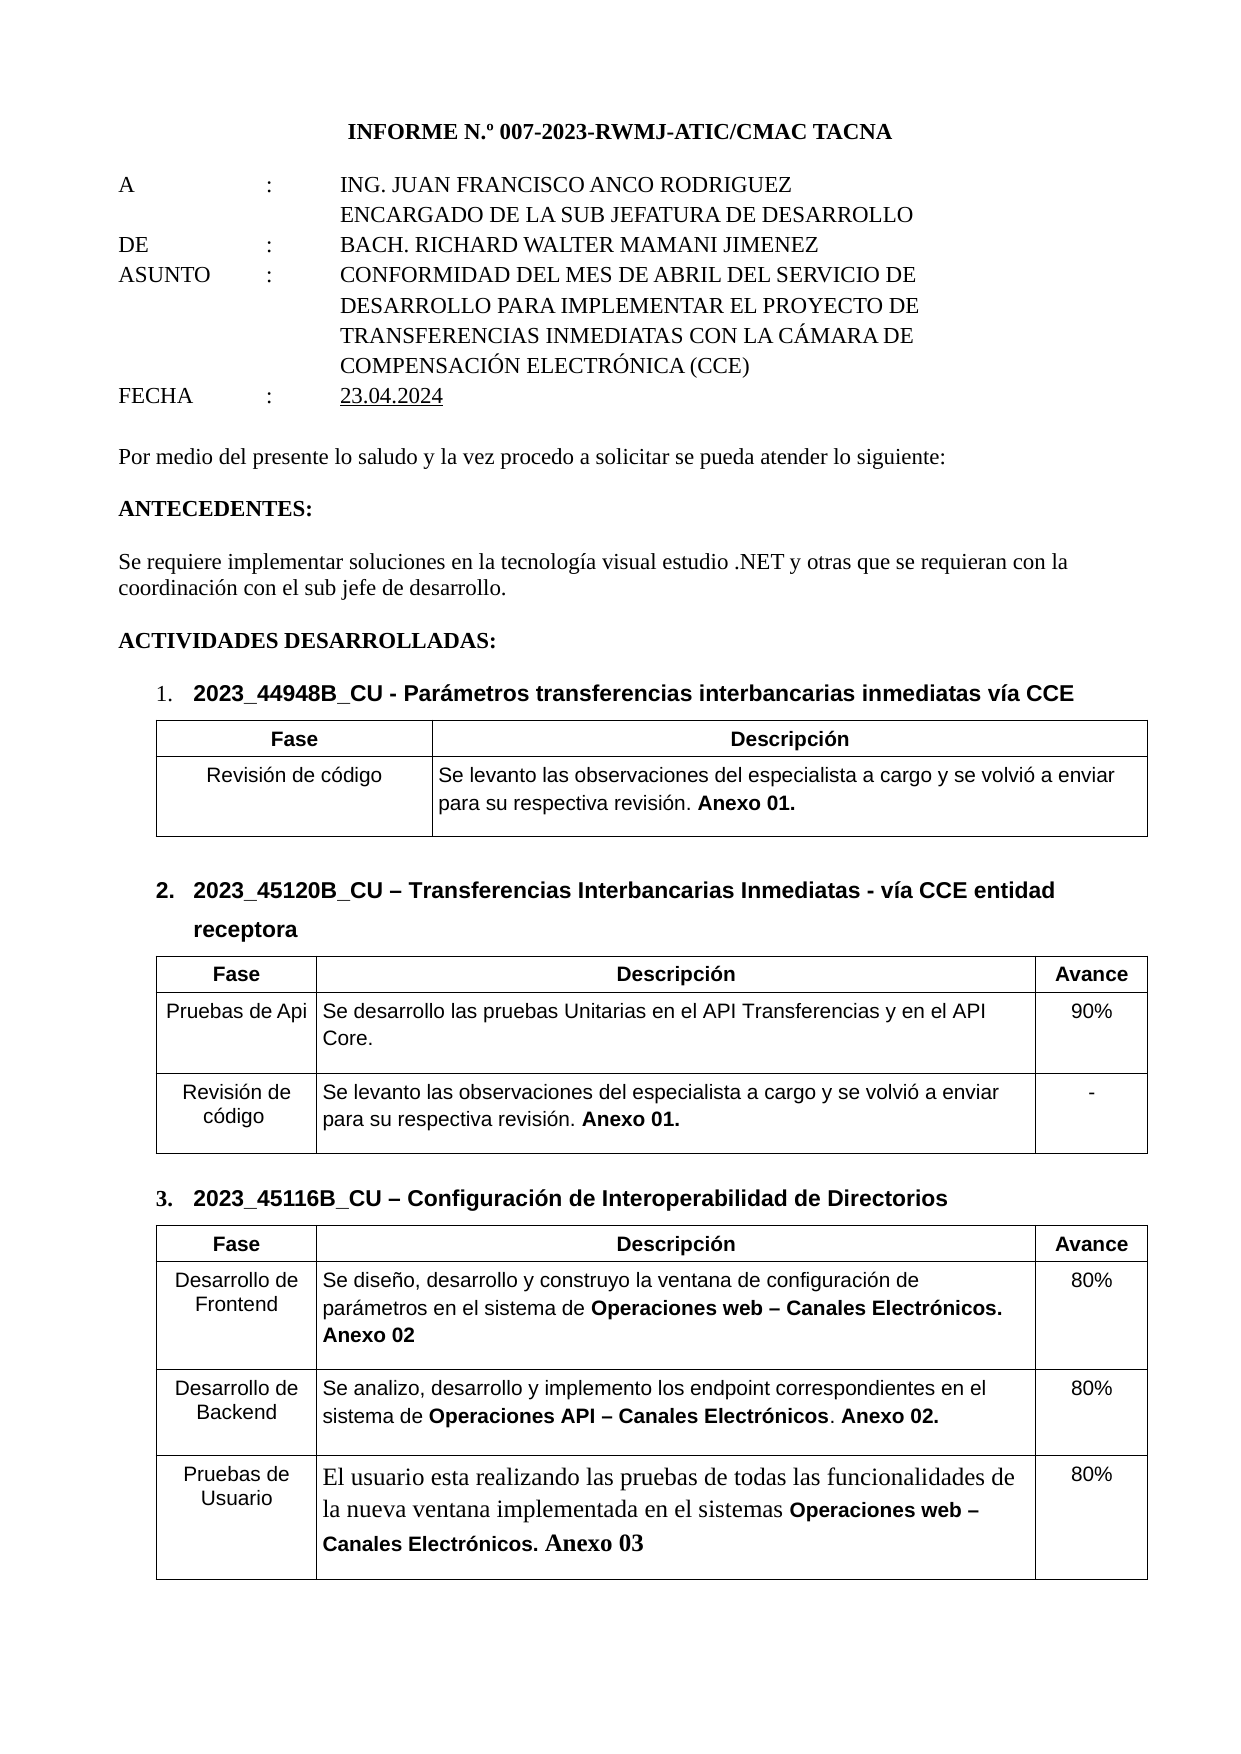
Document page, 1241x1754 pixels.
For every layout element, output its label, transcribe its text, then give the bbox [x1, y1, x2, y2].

table_cell 80% [1036, 1370, 1147, 1455]
table_cell Desarrollo de Backend [157, 1370, 316, 1455]
table_cell - [1036, 1074, 1147, 1153]
text FECHA : 23.04.2024 [118, 382, 1122, 409]
text ANTECEDENTES: [118, 495, 1122, 522]
table_cell Se diseño, desarrollo y construyo la ventana de configuración de parámetros en el sistema de Operaciones web – Canales Electrónicos. Anexo 02 [317, 1262, 1035, 1369]
text ENCARGADO DE LA SUB JEFATURA DE DESARROLLO [118, 201, 1122, 227]
list 2023_45116B_CU – Configuración de Interoperabilidad de Directorios [156, 1185, 1122, 1211]
table_cell 90% [1036, 993, 1147, 1073]
table_cell 80% [1036, 1456, 1147, 1579]
table_header Fase [157, 721, 432, 756]
table_header Descripción [433, 721, 1147, 756]
table_header Avance [1036, 957, 1147, 992]
table_cell Revisión de código [157, 757, 432, 836]
list 2023_44948B_CU - Parámetros transferencias interbancarias inmediatas vía CCE [156, 680, 1122, 706]
table_header Descripción [317, 957, 1035, 992]
table_header Descripción [317, 1226, 1035, 1261]
table_cell Se analizo, desarrollo y implemento los endpoint correspondientes en el sistema de Operaciones API – Canales Electrónicos. Anexo 02. [317, 1370, 1035, 1455]
table_cell 80% [1036, 1262, 1147, 1369]
text INFORME N.º 007-2023-RWMJ-ATIC/CMAC TACNA [118, 118, 1122, 144]
table_cell Revisión de código [157, 1074, 316, 1153]
table_cell Pruebas de Usuario [157, 1456, 316, 1579]
table_cell Pruebas de Api [157, 993, 316, 1073]
text DE : BACH. RICHARD WALTER MAMANI JIMENEZ [118, 231, 1122, 258]
table_cell Se levanto las observaciones del especialista a cargo y se volvió a enviar para su respectiva revisión. Anexo 01. [317, 1074, 1035, 1153]
table_cell Se levanto las observaciones del especialista a cargo y se volvió a enviar para su respectiva revisión. Anexo 01. [433, 757, 1147, 836]
text A : ING. JUAN FRANCISCO ANCO RODRIGUEZ [118, 171, 1122, 197]
text ASUNTO : CONFORMIDAD DEL MES DE ABRIL DEL SERVICIO DE DESARROLLO PARA IMPLEMENTAR EL PROYECTO DE TRANSFERENCIAS INMEDIATAS CON LA CÁMARA DE COMPENSACIÓN ELECTRÓNICA (CCE) [118, 261, 1122, 378]
text ACTIVIDADES DESARROLLADAS: [118, 627, 1122, 653]
table_header Fase [157, 957, 316, 992]
text Por medio del presente lo saludo y la vez procedo a solicitar se pueda atender lo siguiente: [118, 443, 1122, 469]
text Se requiere implementar soluciones en la tecnología visual estudio .NET y otras que se requieran con la coordinación con el sub jefe de desarrollo. [118, 548, 1122, 601]
table_header Avance [1036, 1226, 1147, 1261]
table_cell El usuario esta realizando las pruebas de todas las funcionalidades de la nueva ventana implementada en el sistemas Operaciones web – Canales Electrónicos. Anexo 03 [317, 1456, 1035, 1579]
list 2023_45120B_CU – Transferencias Interbancarias Inmediatas - vía CCE entidad receptora [156, 877, 1122, 942]
table_cell Desarrollo de Frontend [157, 1262, 316, 1369]
table_cell Se desarrollo las pruebas Unitarias en el API Transferencias y en el API Core. [317, 993, 1035, 1073]
table_header Fase [157, 1226, 316, 1261]
